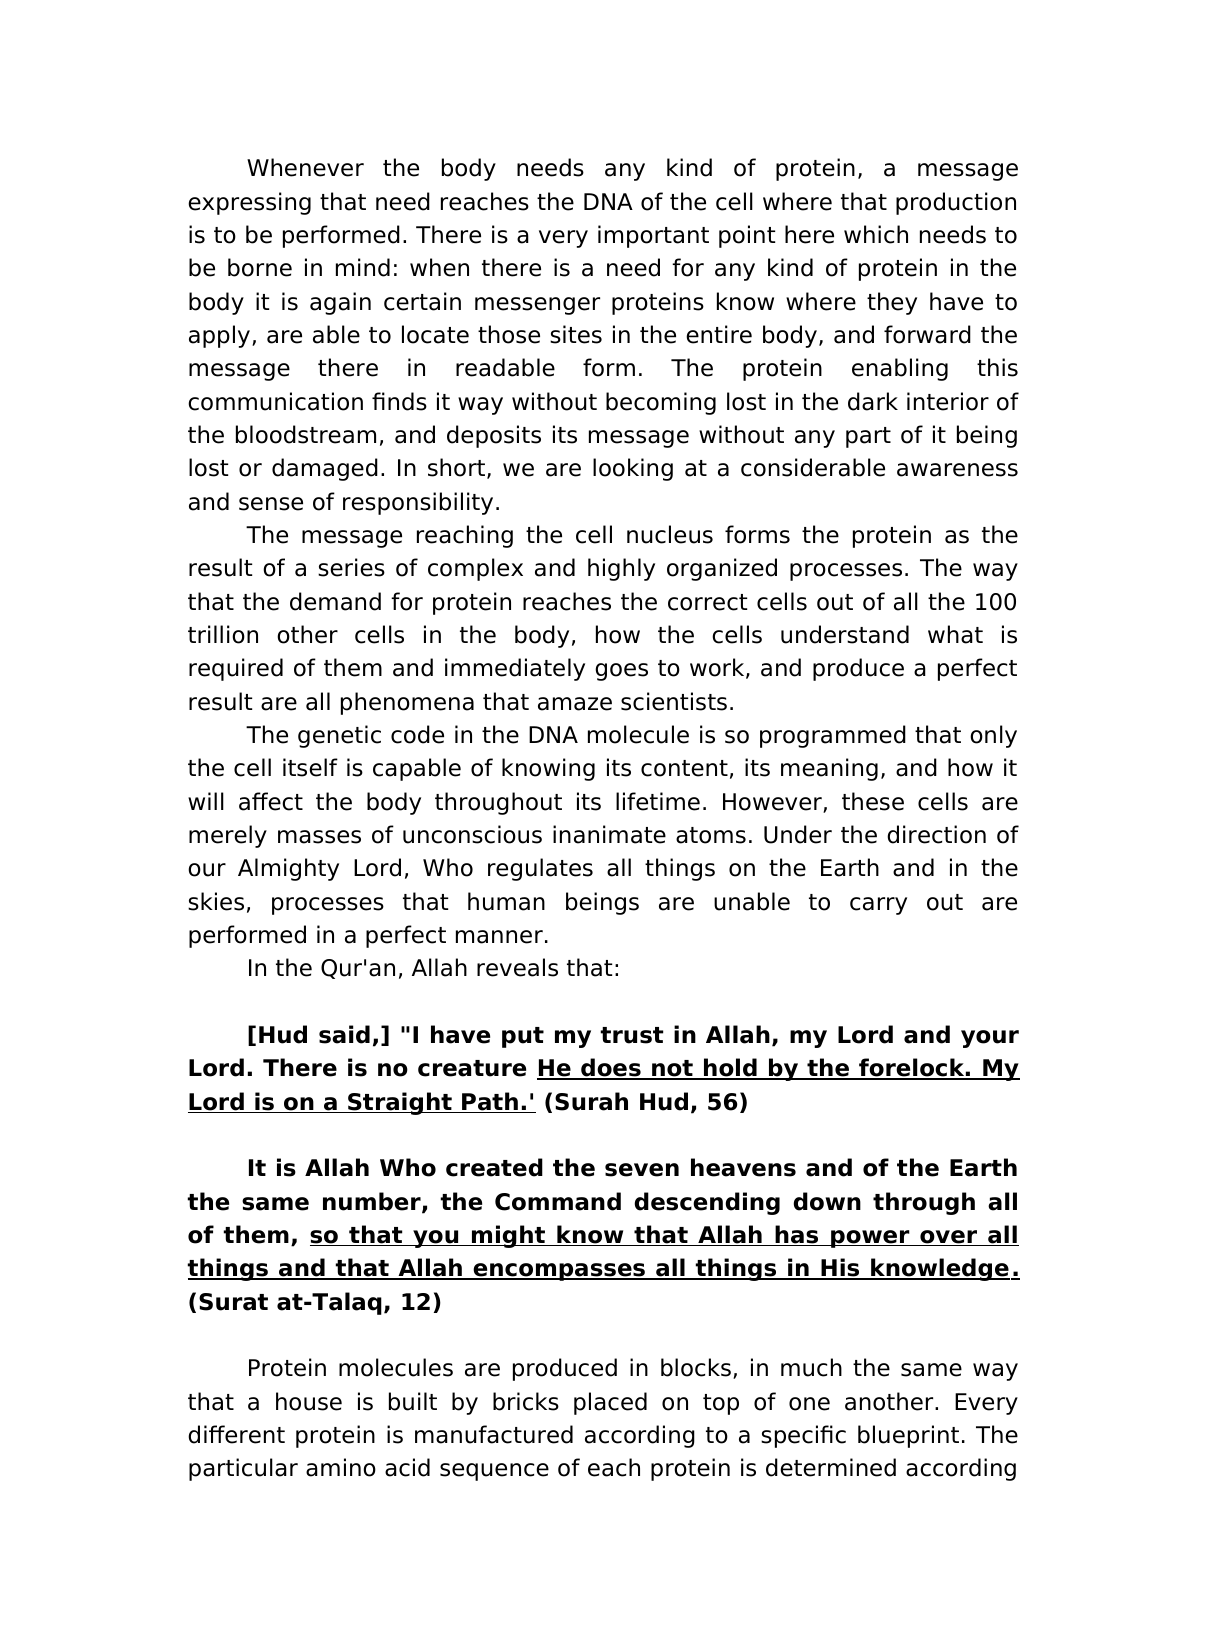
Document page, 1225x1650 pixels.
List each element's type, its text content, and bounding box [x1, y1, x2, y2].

text [Hud said,] "I have put my trust in Allah, my Lord and your Lord. There is no creature He does not hold by the forelock. My Lord is on a Straight Path.' (Surah Hud, 56) [187, 1017, 1020, 1117]
text The message reaching the cell nucleus forms the protein as the result of a series of complex and highly organized processes. The way that the demand for protein reaches the correct cells out of all the 100 trillion other cells in the body, how the cells understand what is required of them and immediately goes to work, and produce a perfect result are all phenomena that amaze scientists. [187, 517, 1020, 717]
text The genetic code in the DNA molecule is so programmed that only the cell itself is capable of knowing its content, its meaning, and how it will affect the body throughout its lifetime. However, these cells are merely masses of unconscious inanimate atoms. Under the direction of our Almighty Lord, Who regulates all things on the Earth and in the skies, processes that human beings are unable to carry out are performed in a perfect manner. [187, 717, 1020, 950]
text It is Allah Who created the seven heavens and of the Earth the same number, the Command descending down through all of them, so that you might know that Allah has power over all things and that Allah encompasses all things in His knowledge. (Surat at-Talaq, 12) [187, 1150, 1020, 1317]
text In the Qur'an, Allah reveals that: [187, 950, 1020, 983]
text Protein molecules are produced in blocks, in much the same way that a house is built by bricks placed on top of one another. Every different protein is manufactured according to a specific blueprint. The particular amino acid sequence of each protein is determined according [187, 1350, 1020, 1483]
text Whenever the body needs any kind of protein, a message expressing that need reaches the DNA of the cell where that production is to be performed. There is a very important point here which needs to be borne in mind: when there is a need for any kind of protein in the body it is again certain messenger proteins know where they have to apply, are able to locate those sites in the entire body, and forward the message there in readable form. The protein enabling this communication finds it way without becoming lost in the dark interior of the bloodstream, and deposits its message without any part of it being lost or damaged. In short, we are looking at a considerable awareness and sense of responsibility. [187, 150, 1020, 517]
